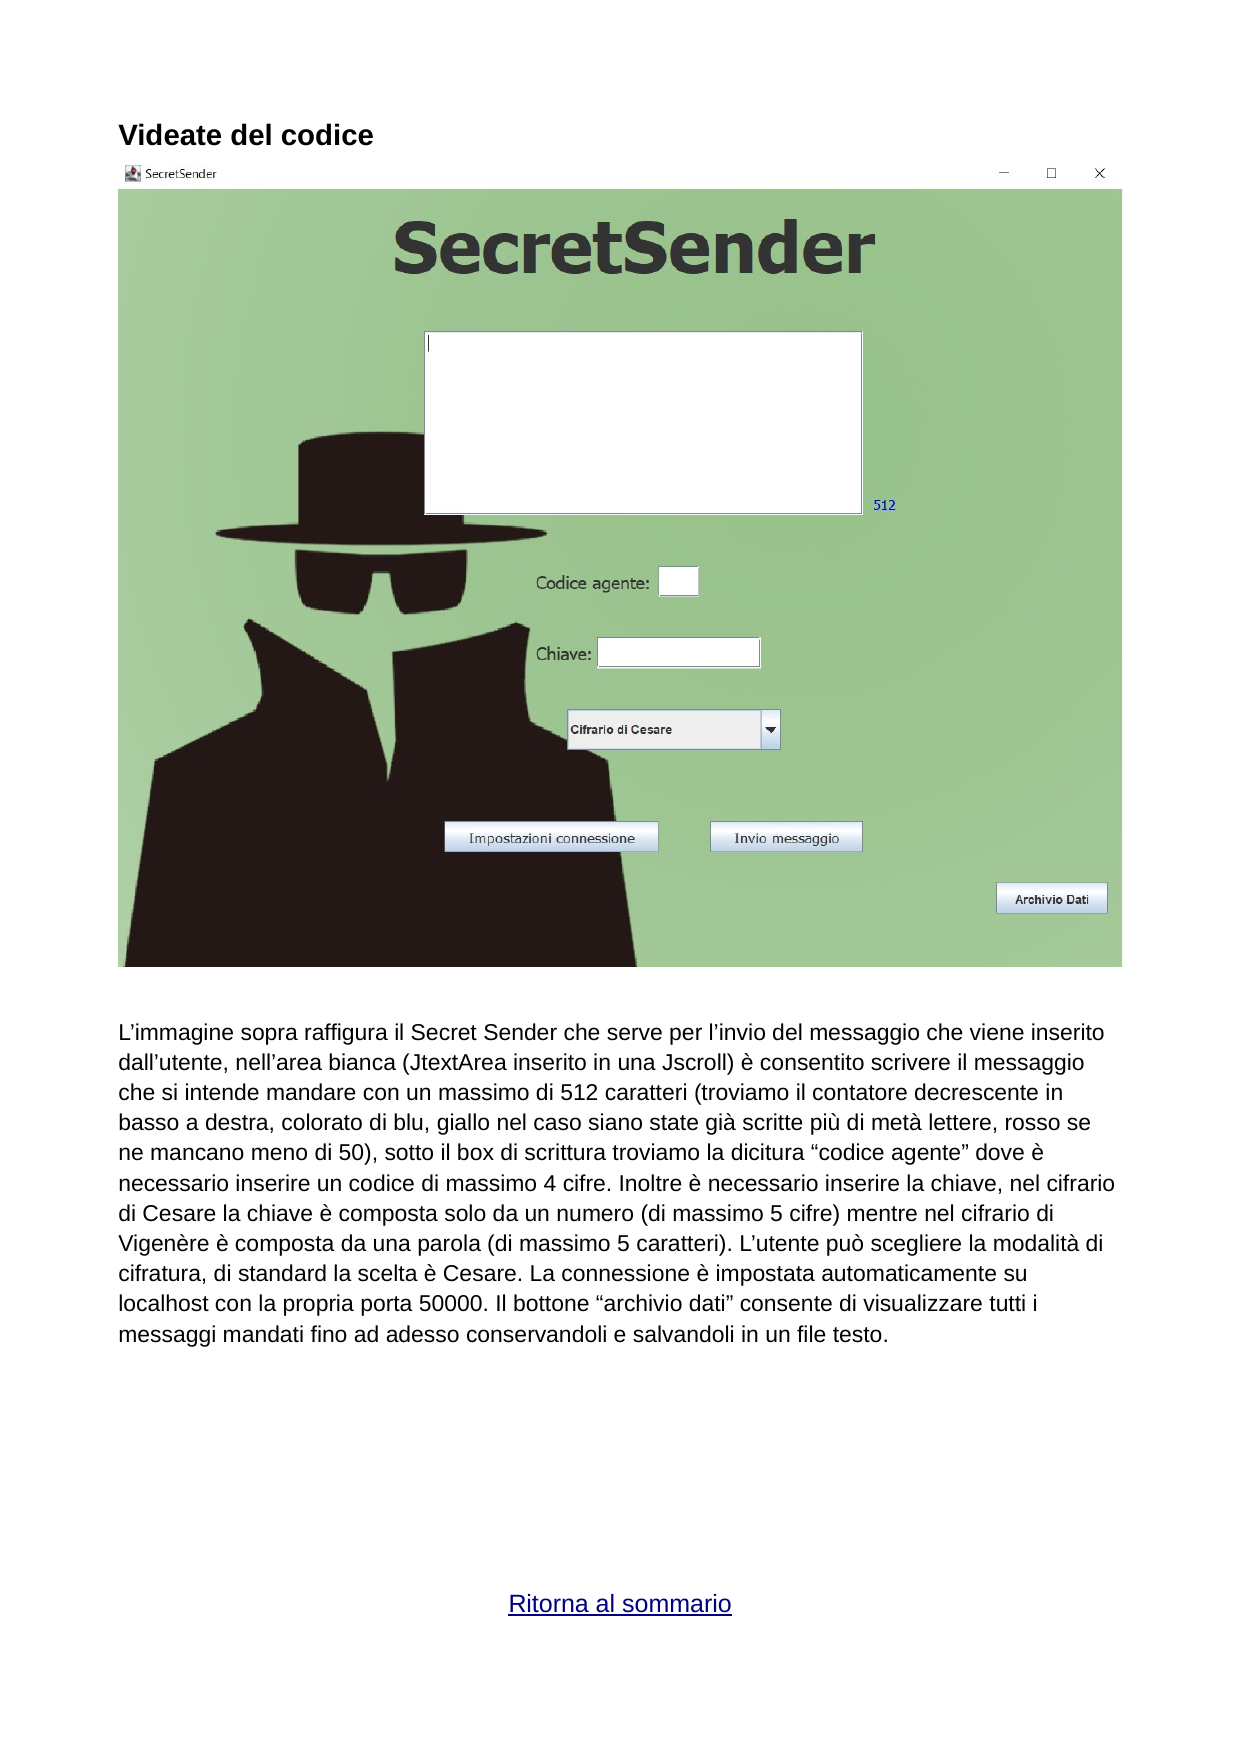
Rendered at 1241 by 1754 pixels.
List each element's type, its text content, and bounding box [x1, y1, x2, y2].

subtitle Videate del codice [118, 118, 1122, 152]
picture [118, 164, 1123, 967]
text Ritorna al sommario [118, 1589, 1122, 1618]
text L’immagine sopra raffigura il Secret Sender che serve per l’invio del messaggio che viene inserito dall’utente, nell’area bianca (JtextArea inserito in una Jscroll) è consentito scrivere il messaggio che si intende mandare con un massimo di 512 caratteri (troviamo il contatore decrescente in basso a destra, colorato di blu, giallo nel caso siano state già scritte più di metà lettere, rosso se ne mancano meno di 50), sotto il box di scrittura troviamo la dicitura “codice agente” dove è necessario inserire un codice di massimo 4 cifre. Inoltre è necessario inserire la chiave, nel cifrario di Cesare la chiave è composta solo da un numero (di massimo 5 cifre) mentre nel cifrario di Vigenère è composta da una parola (di massimo 5 caratteri). L’utente può scegliere la modalità di cifratura, di standard la scelta è Cesare. La connessione è impostata automaticamente su localhost con la propria porta 50000. Il bottone “archivio dati” consente di visualizzare tutti i messaggi mandati fino ad adesso conservandoli e salvandoli in un file testo. [118, 1018, 1122, 1347]
